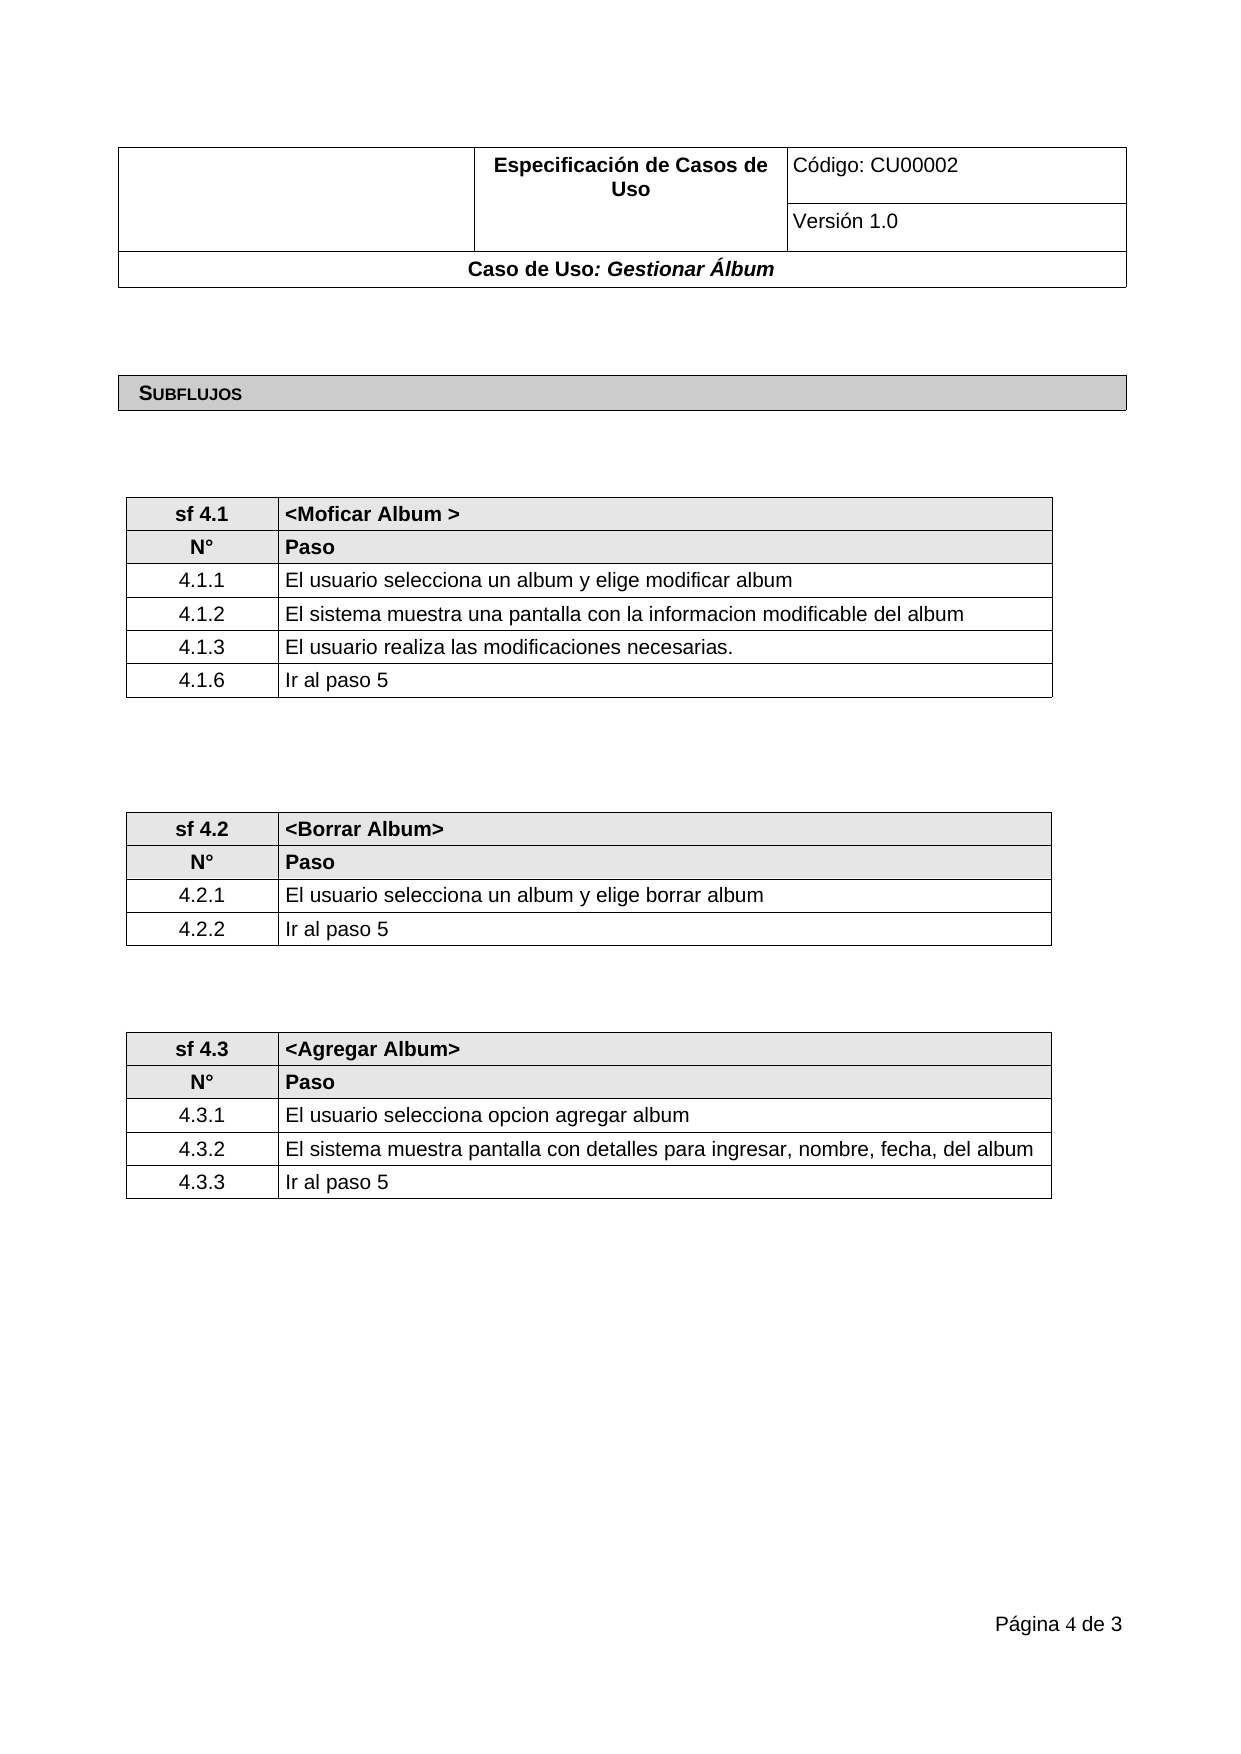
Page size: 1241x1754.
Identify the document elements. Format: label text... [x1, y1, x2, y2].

table_cell 4.1.3 [127, 631, 278, 663]
table_cell El usuario selecciona un album y elige modificar album [279, 564, 1052, 597]
table_cell Paso [279, 1066, 1051, 1098]
table_header sf 4.3 [127, 1033, 278, 1065]
table_cell 4.3.1 [127, 1099, 278, 1132]
table_header <Moficar Album > [279, 498, 1052, 530]
table_cell Paso [279, 846, 1051, 878]
table_cell Ir al paso 5 [279, 913, 1051, 945]
table_header Subflujos [119, 376, 1126, 410]
table_cell Paso [279, 531, 1052, 563]
table_cell El sistema muestra una pantalla con la informacion modificable del album [279, 598, 1052, 630]
table_cell El usuario realiza las modificaciones necesarias. [279, 631, 1052, 663]
table_cell Ir al paso 5 [279, 664, 1052, 697]
table_header <Borrar Album> [279, 813, 1051, 845]
table_header sf 4.2 [127, 813, 278, 845]
table_cell N° [127, 846, 278, 878]
table_header <Agregar Album> [279, 1033, 1051, 1065]
table_cell 4.3.2 [127, 1133, 278, 1165]
table_cell 4.2.2 [127, 913, 278, 945]
table_cell El usuario selecciona opcion agregar album [279, 1099, 1051, 1132]
table_cell N° [127, 1066, 278, 1098]
table_cell N° [127, 531, 278, 563]
table_cell 4.3.3 [127, 1166, 278, 1198]
table_header sf 4.1 [127, 498, 278, 530]
table_cell 4.1.6 [127, 664, 278, 697]
table_cell 4.1.1 [127, 564, 278, 597]
table_cell Ir al paso 5 [279, 1166, 1051, 1198]
table_cell El usuario selecciona un album y elige borrar album [279, 880, 1051, 912]
table_cell 4.1.2 [127, 598, 278, 630]
table_cell El sistema muestra pantalla con detalles para ingresar, nombre, fecha, del album [279, 1133, 1051, 1165]
table_cell 4.2.1 [127, 880, 278, 912]
